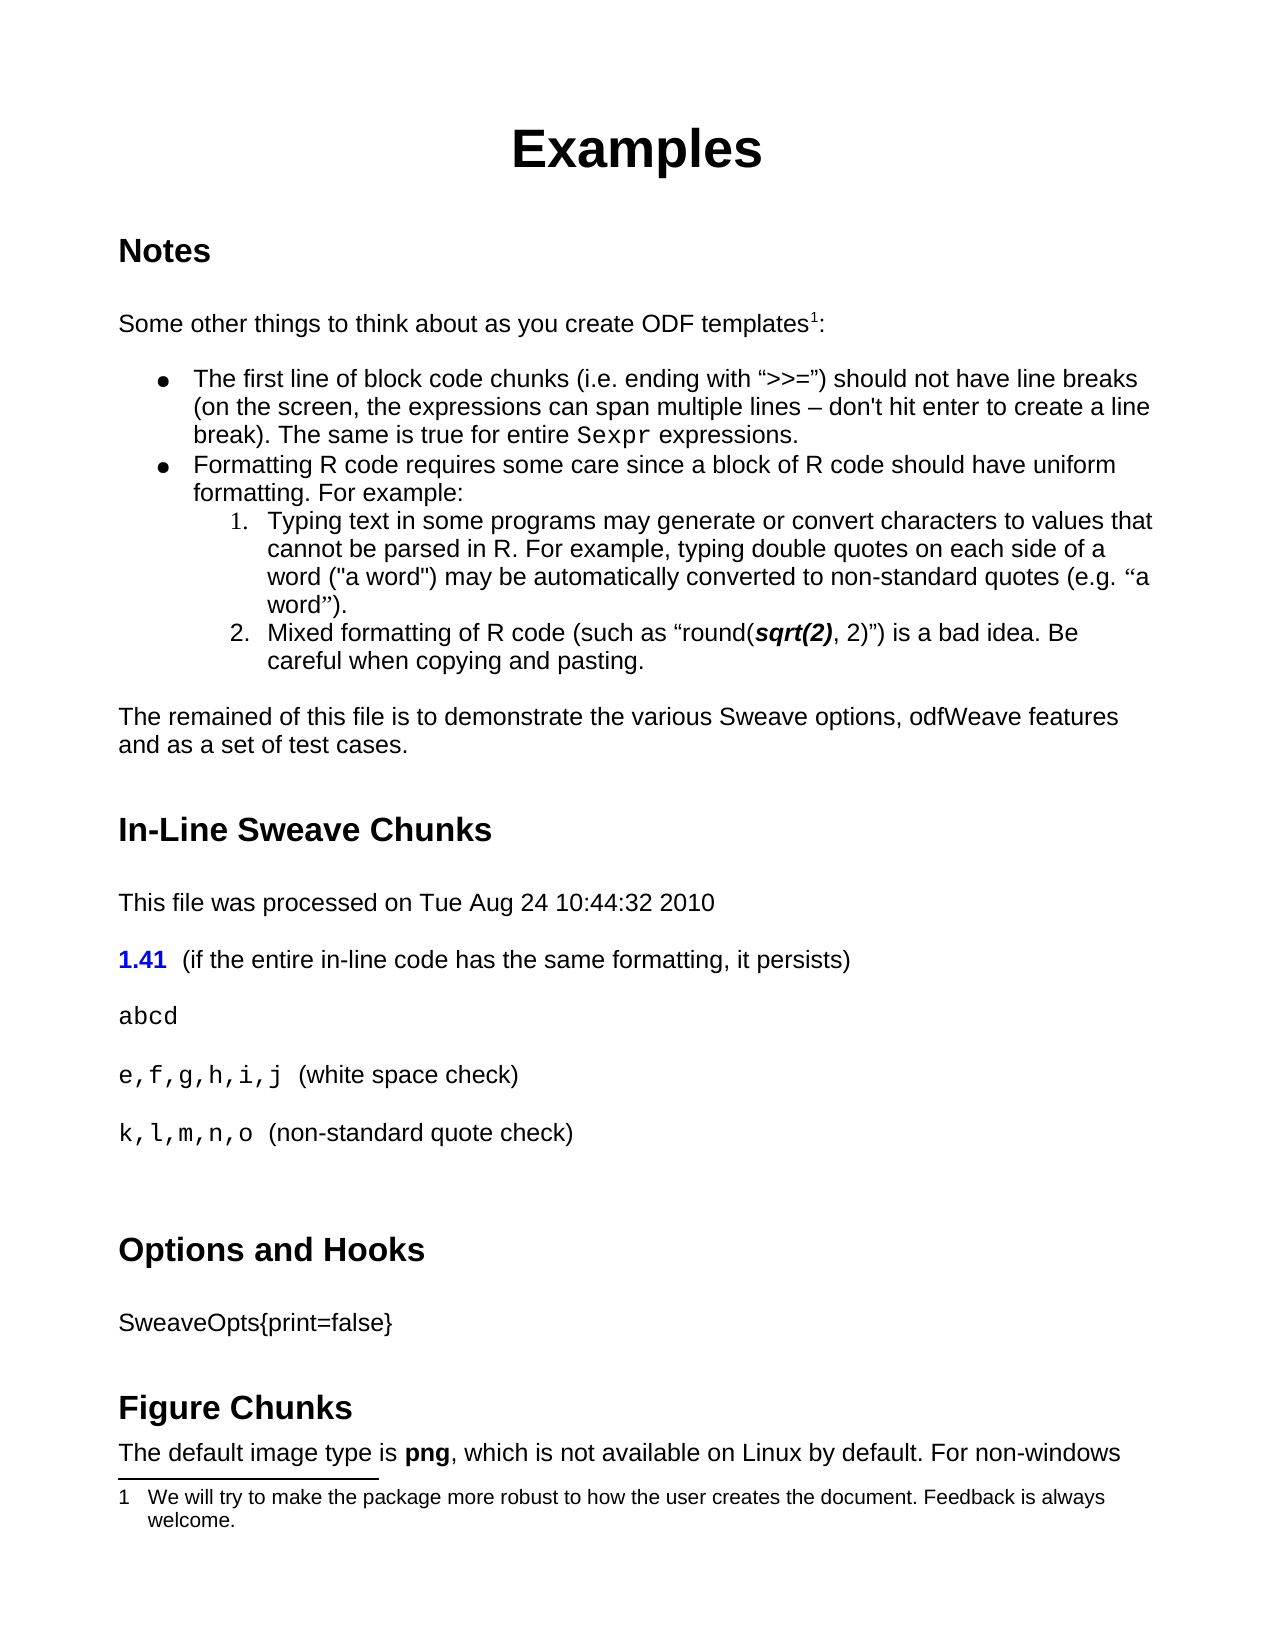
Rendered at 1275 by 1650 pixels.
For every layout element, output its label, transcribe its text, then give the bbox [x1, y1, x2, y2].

text k,l,m,n,o (non-standard quote check) [118, 1119, 1157, 1149]
list Formatting R code requires some care since a block of R code should have uniform formatting. For example: [156, 451, 1157, 507]
list Mixed formatting of R code (such as “round(sqrt(2), 2)”) is a bad idea. Be careful when copying and pasting. [229, 619, 1157, 675]
list The first line of block code chunks (i.e. ending with “>>=”) should not have line breaks (on the screen, the expressions can span multiple lines – don't hit enter to create a line break). The same is true for entire Sexpr expressions. [156, 365, 1157, 451]
list Typing text in some programs may generate or convert characters to values that cannot be parsed in R. For example, typing double quotes on each side of a word ("a word") may be automatically converted to non-standard quotes (e.g. “a word”). [229, 507, 1157, 619]
subtitle Figure Chunks [118, 1389, 1157, 1427]
subtitle In-Line Sweave Chunks [118, 811, 1157, 849]
text SweaveOpts{print=false} [118, 1308, 1157, 1336]
text Examples [118, 118, 1157, 179]
subtitle Options and Hooks [118, 1231, 1157, 1268]
text The default image type is png, which is not available on Linux by default. For non-windows [118, 1439, 1157, 1467]
text abcd [118, 1004, 1157, 1032]
text We will try to make the package more robust to how the user creates the document. Feedback is always welcome. [118, 1485, 1157, 1532]
text This file was processed on Tue Aug 24 10:44:32 2010 [118, 889, 1157, 917]
text e,f,g,h,i,j (white space check) [118, 1061, 1157, 1091]
text Some other things to think about as you create ODF templates: [118, 309, 1157, 337]
text The remained of this file is to demonstrate the various Sweave options, odfWeave features and as a set of test cases. [118, 703, 1157, 758]
text 1.41 (if the entire in-line code has the same formatting, it persists) [118, 946, 1157, 976]
subtitle Notes [118, 232, 1157, 269]
